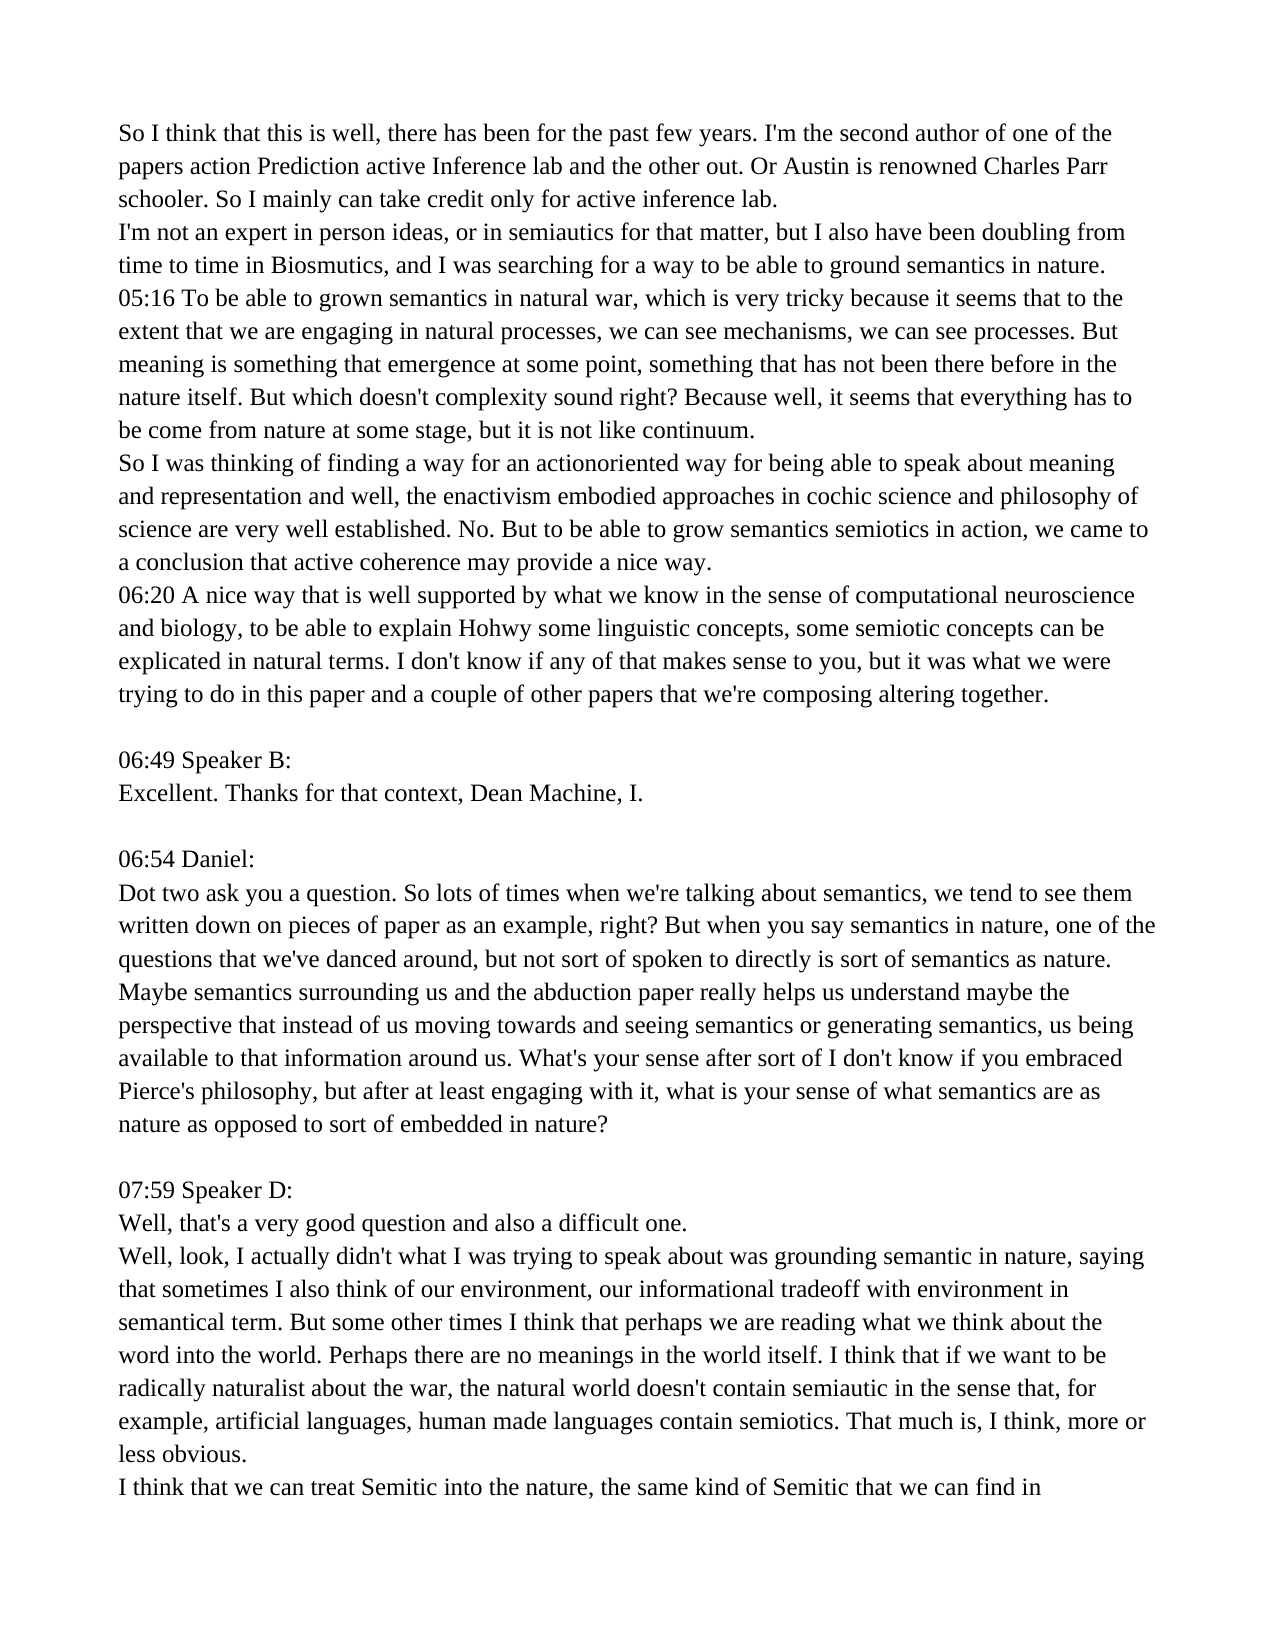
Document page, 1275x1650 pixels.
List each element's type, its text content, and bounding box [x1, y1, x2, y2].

text Excellent. Thanks for that context, Dean Machine, I. [118, 778, 1157, 807]
text 06:54 Daniel: [118, 844, 1157, 873]
text So I was thinking of finding a way for an actionoriented way for being able to speak about meaning and representation and well, the enactivism embodied approaches in cochic science and philosophy of science are very well established. No. But to be able to grow semantics semiotics in action, we came to a conclusion that active coherence may provide a nice way. [118, 448, 1157, 576]
text I'm not an expert in person ideas, or in semiautics for that matter, but I also have been doubling from time to time in Biosmutics, and I was searching for a way to be able to ground semantics in nature. [118, 217, 1157, 279]
text Well, look, I actually didn't what I was trying to speak about was grounding semantic in nature, saying that sometimes I also think of our environment, our informational tradeoff with environment in semantical term. But some other times I think that perhaps we are reading what we think about the word into the world. Perhaps there are no meanings in the world itself. I think that if we want to be radically naturalist about the war, the natural world doesn't contain semiautic in the sense that, for example, artificial languages, human made languages contain semiotics. That much is, I think, more or less obvious. [118, 1241, 1157, 1468]
text 05:16 To be able to grown semantics in natural war, which is very tricky because it seems that to the extent that we are engaging in natural processes, we can see mechanisms, we can see processes. But meaning is something that emergence at some point, something that has not been there before in the nature itself. But which doesn't complexity sound right? Because well, it seems that everything has to be come from nature at some stage, but it is not like continuum. [118, 283, 1157, 444]
text I think that we can treat Semitic into the nature, the same kind of Semitic that we can find in [118, 1472, 1157, 1501]
text Well, that's a very good question and also a difficult one. [118, 1208, 1157, 1237]
text So I think that this is well, there has been for the past few years. I'm the second author of one of the papers action Prediction active Inference lab and the other out. Or Austin is renowned Charles Parr schooler. So I mainly can take credit only for active inference lab. [118, 118, 1157, 213]
text Maybe semantics surrounding us and the abduction paper really helps us understand maybe the perspective that instead of us moving towards and seeing semantics or generating semantics, us being available to that information around us. What's your sense after sort of I don't know if you embraced Pierce's philosophy, but after at least engaging with it, what is your sense of what semantics are as nature as opposed to sort of embedded in nature? [118, 977, 1157, 1137]
text Dot two ask you a question. So lots of times when we're talking about semantics, we tend to see them written down on pieces of paper as an example, right? But when you say semantics in nature, one of the questions that we've danced around, but not sort of spoken to directly is sort of semantics as nature. [118, 878, 1157, 972]
text 06:49 Speaker B: [118, 746, 1157, 774]
text 06:20 A nice way that is well supported by what we know in the sense of computational neuroscience and biology, to be able to explain Hohwy some linguistic concepts, some semiotic concepts can be explicated in natural terms. I don't know if any of that makes sense to you, but it was what we were trying to do in this paper and a couple of other papers that we're composing altering together. [118, 580, 1157, 708]
text 07:59 Speaker D: [118, 1175, 1157, 1203]
